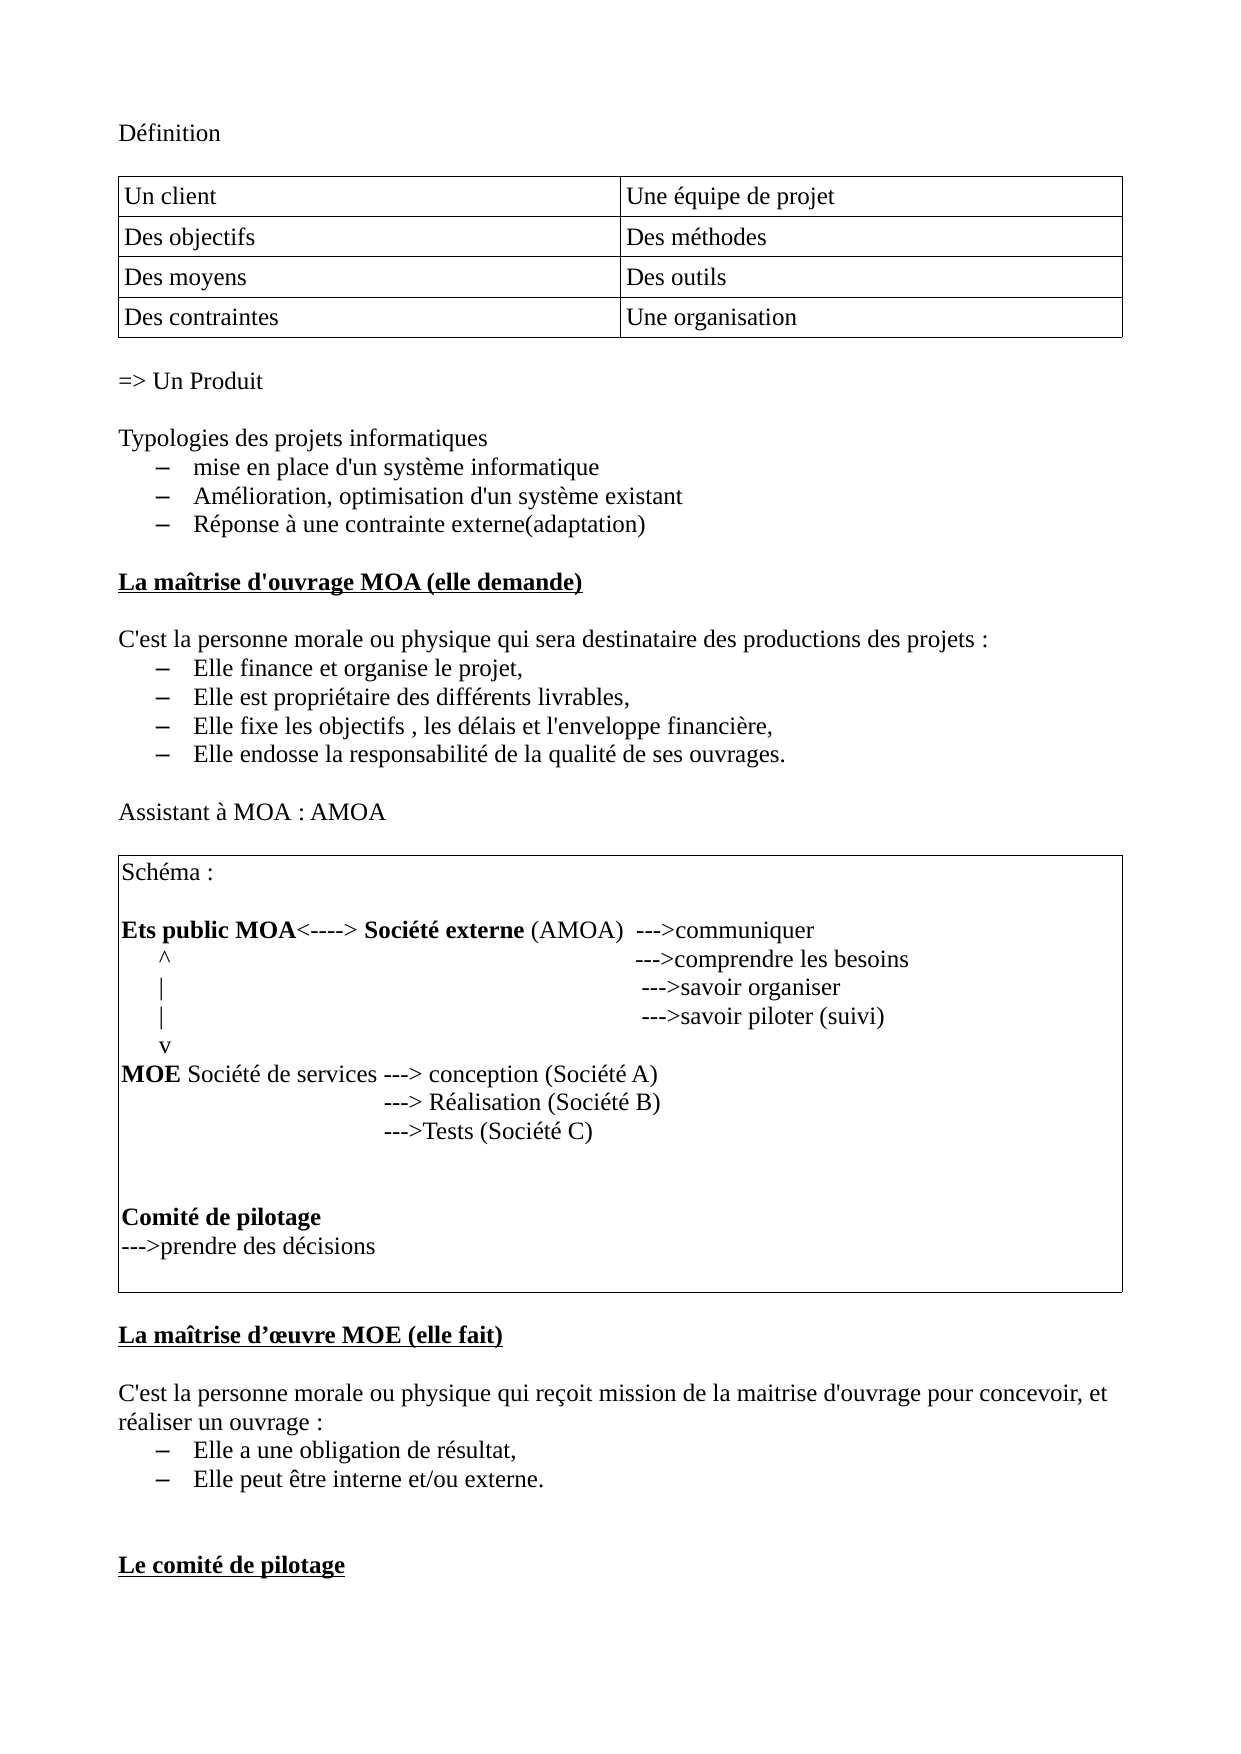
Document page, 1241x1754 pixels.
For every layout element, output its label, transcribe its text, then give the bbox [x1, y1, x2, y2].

list mise en place d'un système informatique [156, 452, 1122, 481]
text => Un Produit [118, 366, 1122, 394]
text C'est la personne morale ou physique qui sera destinataire des productions des projets : [118, 624, 1122, 653]
text Ets public MOA<----> Société externe (AMOA) --->communiquer [119, 912, 1122, 941]
table_cell Des méthodes [621, 217, 1122, 256]
text C'est la personne morale ou physique qui reçoit mission de la maitrise d'ouvrage pour concevoir, et réaliser un ouvrage : [118, 1378, 1122, 1436]
text MOE Société de services ---> conception (Société A) [119, 1056, 1122, 1084]
list Elle est propriétaire des différents livrables, [156, 682, 1122, 711]
list Elle a une obligation de résultat, [156, 1436, 1122, 1464]
text La maîtrise d'ouvrage MOA (elle demande) [118, 567, 1122, 596]
text v [119, 1027, 1122, 1056]
text | --->savoir organiser [119, 969, 1122, 998]
text Le comité de pilotage [118, 1551, 1122, 1579]
list Elle peut être interne et/ou externe. [156, 1464, 1122, 1493]
table_header Une équipe de projet [621, 177, 1122, 216]
list Elle fixe les objectifs , les délais et l'enveloppe financière, [156, 711, 1122, 739]
text La maîtrise d’œuvre MOE (elle fait) [118, 1321, 1122, 1349]
list Elle endosse la responsabilité de la qualité de ses ouvrages. [156, 739, 1122, 768]
table_cell Des outils [621, 257, 1122, 297]
table_cell Des moyens [119, 257, 620, 297]
list Elle finance et organise le projet, [156, 653, 1122, 682]
text Schéma : [119, 856, 1122, 886]
text Assistant à MOA : AMOA [118, 797, 1122, 826]
text --->prendre des décisions [119, 1228, 1122, 1260]
text ^ --->comprendre les besoins [119, 941, 1122, 969]
list Réponse à une contrainte externe(adaptation) [156, 509, 1122, 538]
text Définition [118, 118, 1122, 147]
text | --->savoir piloter (suivi) [119, 998, 1122, 1027]
table_header Un client [119, 177, 620, 216]
text --->Tests (Société C) [119, 1113, 1122, 1145]
text ---> Réalisation (Société B) [119, 1084, 1122, 1113]
table_cell Une organisation [621, 298, 1122, 337]
table_cell Des contraintes [119, 298, 620, 337]
table_cell Des objectifs [119, 217, 620, 256]
text Typologies des projets informatiques [118, 423, 1122, 452]
text Comité de pilotage [119, 1199, 1122, 1228]
list Amélioration, optimisation d'un système existant [156, 481, 1122, 509]
